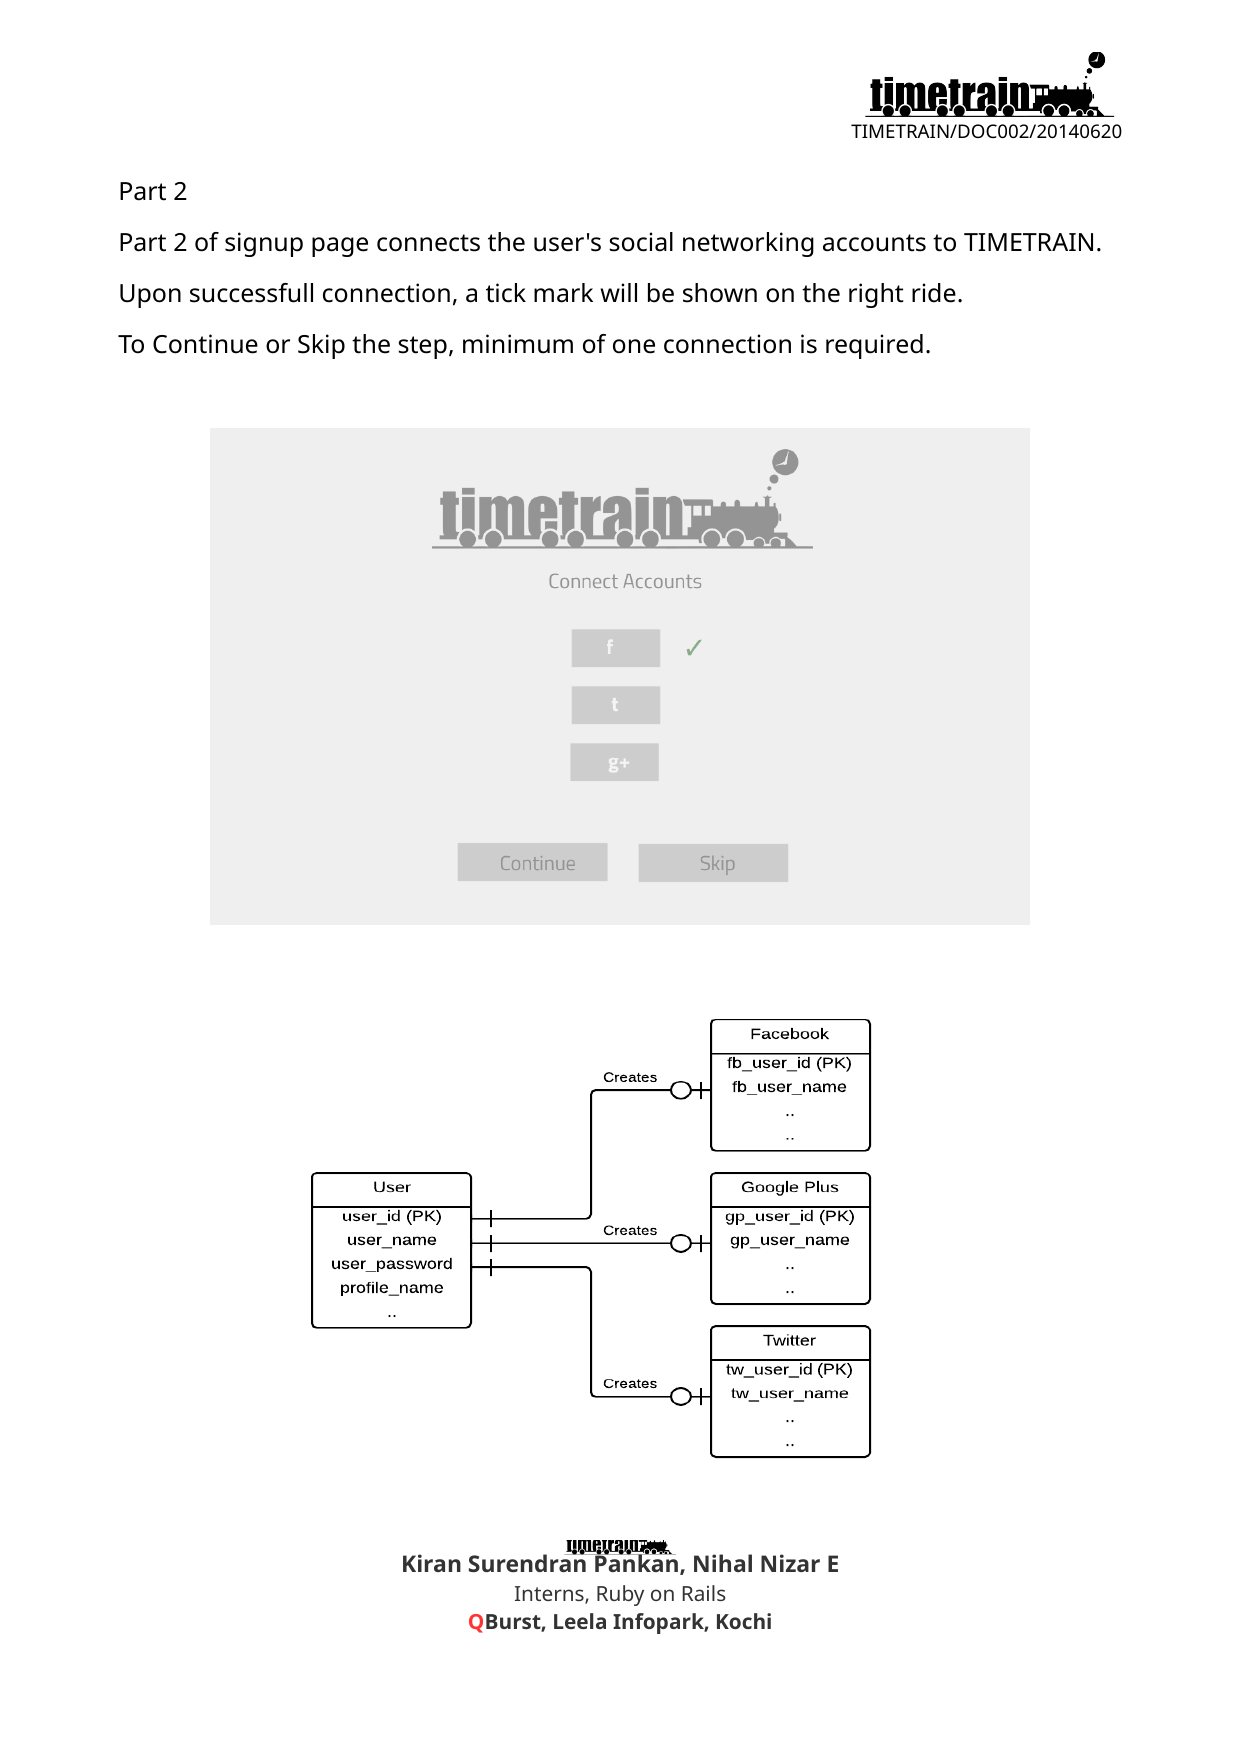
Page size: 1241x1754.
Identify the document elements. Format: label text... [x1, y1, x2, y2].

picture [865, 52, 1115, 118]
text To Continue or Skip the step, minimum of one connection is required. [118, 326, 1122, 360]
picture [212, 935, 972, 1555]
text Part 2 [118, 173, 1122, 207]
text Part 2 of signup page connects the user's social networking accounts to TIMETRAIN. [118, 224, 1122, 258]
text Upon successfull connection, a tick mark will be shown on the right ride. [118, 275, 1122, 309]
picture [210, 428, 1030, 925]
